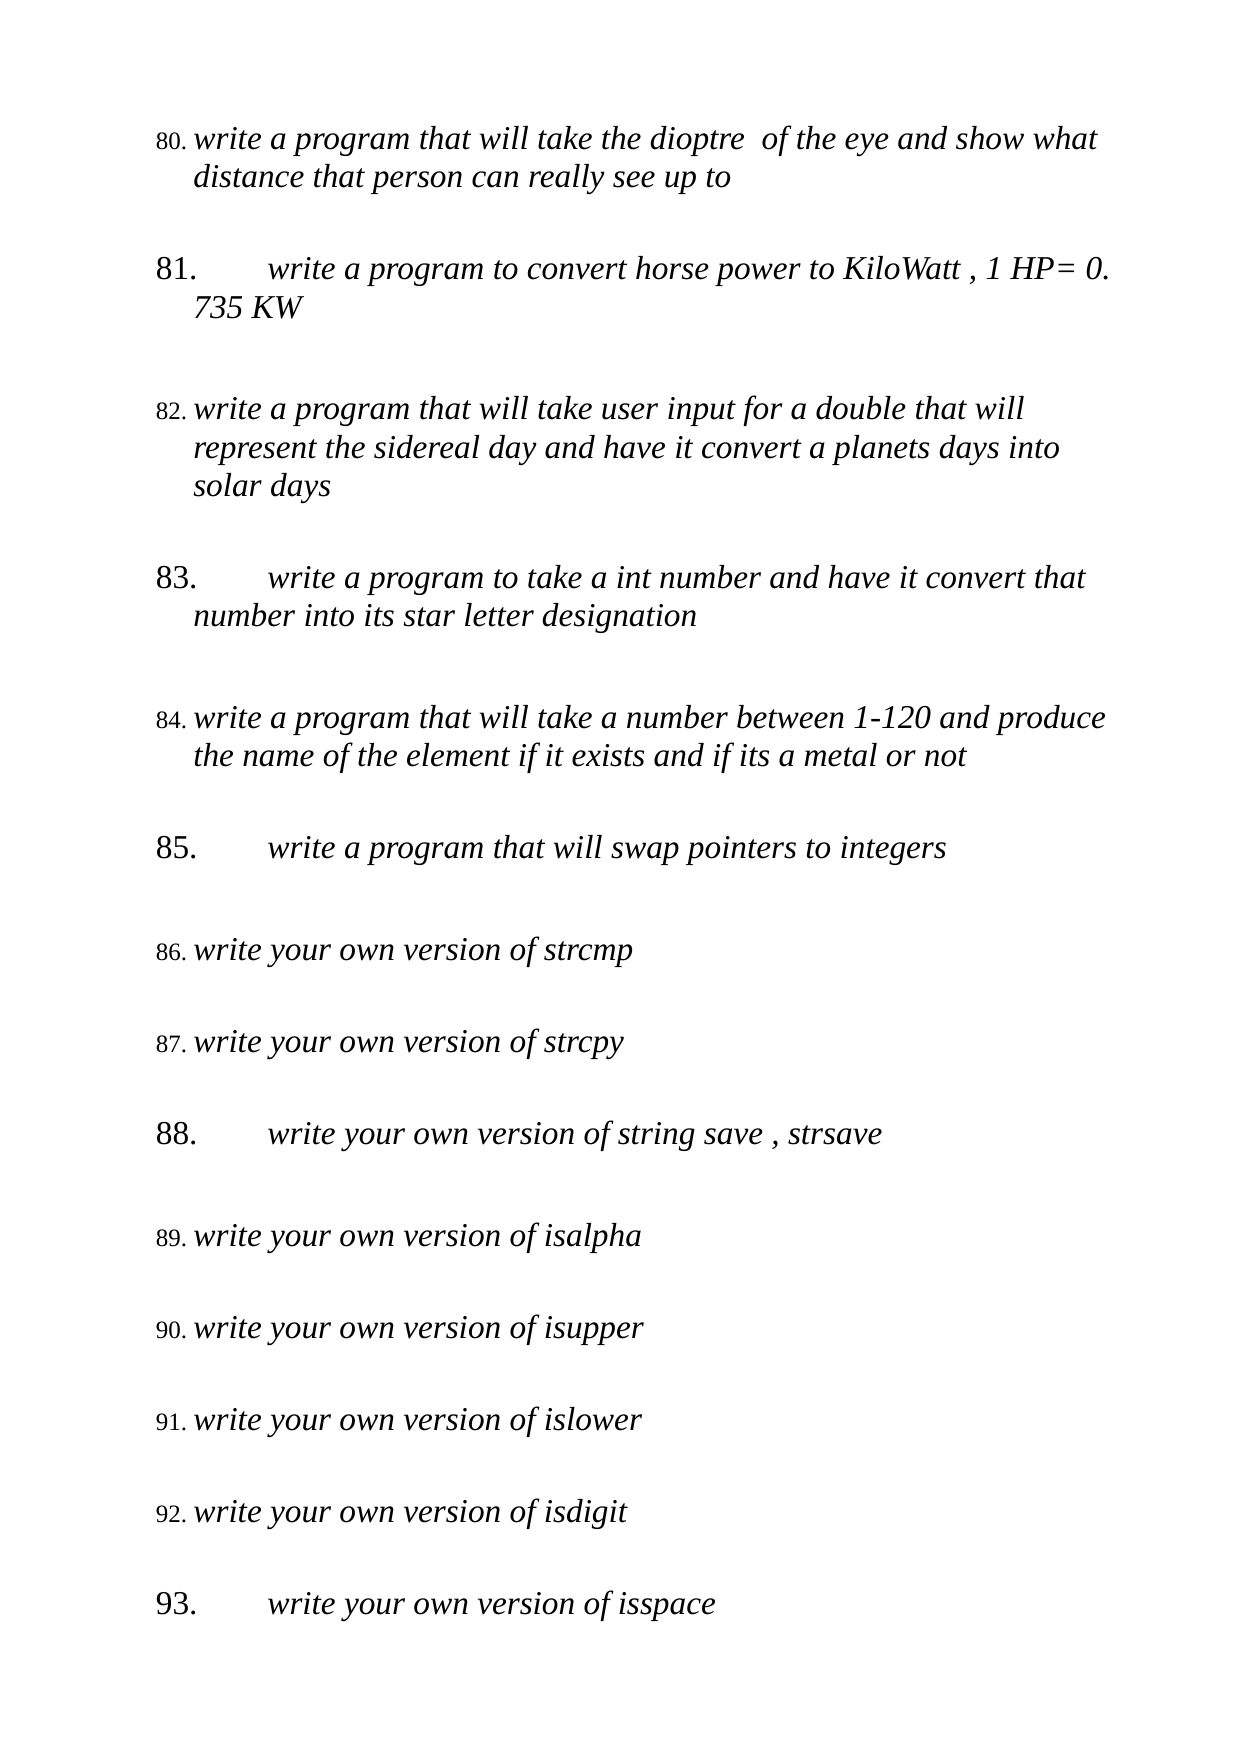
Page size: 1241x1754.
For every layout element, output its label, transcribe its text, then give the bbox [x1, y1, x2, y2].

list write your own version of strcpy [156, 1021, 1122, 1060]
list write a program to convert horse power to KiloWatt , 1 HP= 0. 735 KW [156, 248, 1122, 325]
list write your own version of isspace [156, 1583, 1122, 1622]
list write a program that will take a number between 1-120 and produce the name of the element if it exists and if its a metal or not [156, 697, 1122, 774]
list write your own version of isupper [156, 1307, 1122, 1346]
list write your own version of string save , strsave [156, 1113, 1122, 1152]
list write a program that will take user input for a double that will represent the sidereal day and have it convert a planets days into solar days [156, 388, 1122, 503]
list write your own version of isalpha [156, 1215, 1122, 1253]
list write your own version of islower [156, 1399, 1122, 1438]
list write a program that will take the dioptre of the eye and show what distance that person can really see up to [156, 118, 1122, 195]
list write a program that will swap pointers to integers [156, 828, 1122, 866]
list write a program to take a int number and have it convert that number into its star letter designation [156, 557, 1122, 634]
list write your own version of isdigit [156, 1491, 1122, 1530]
list write your own version of strcmp [156, 929, 1122, 968]
